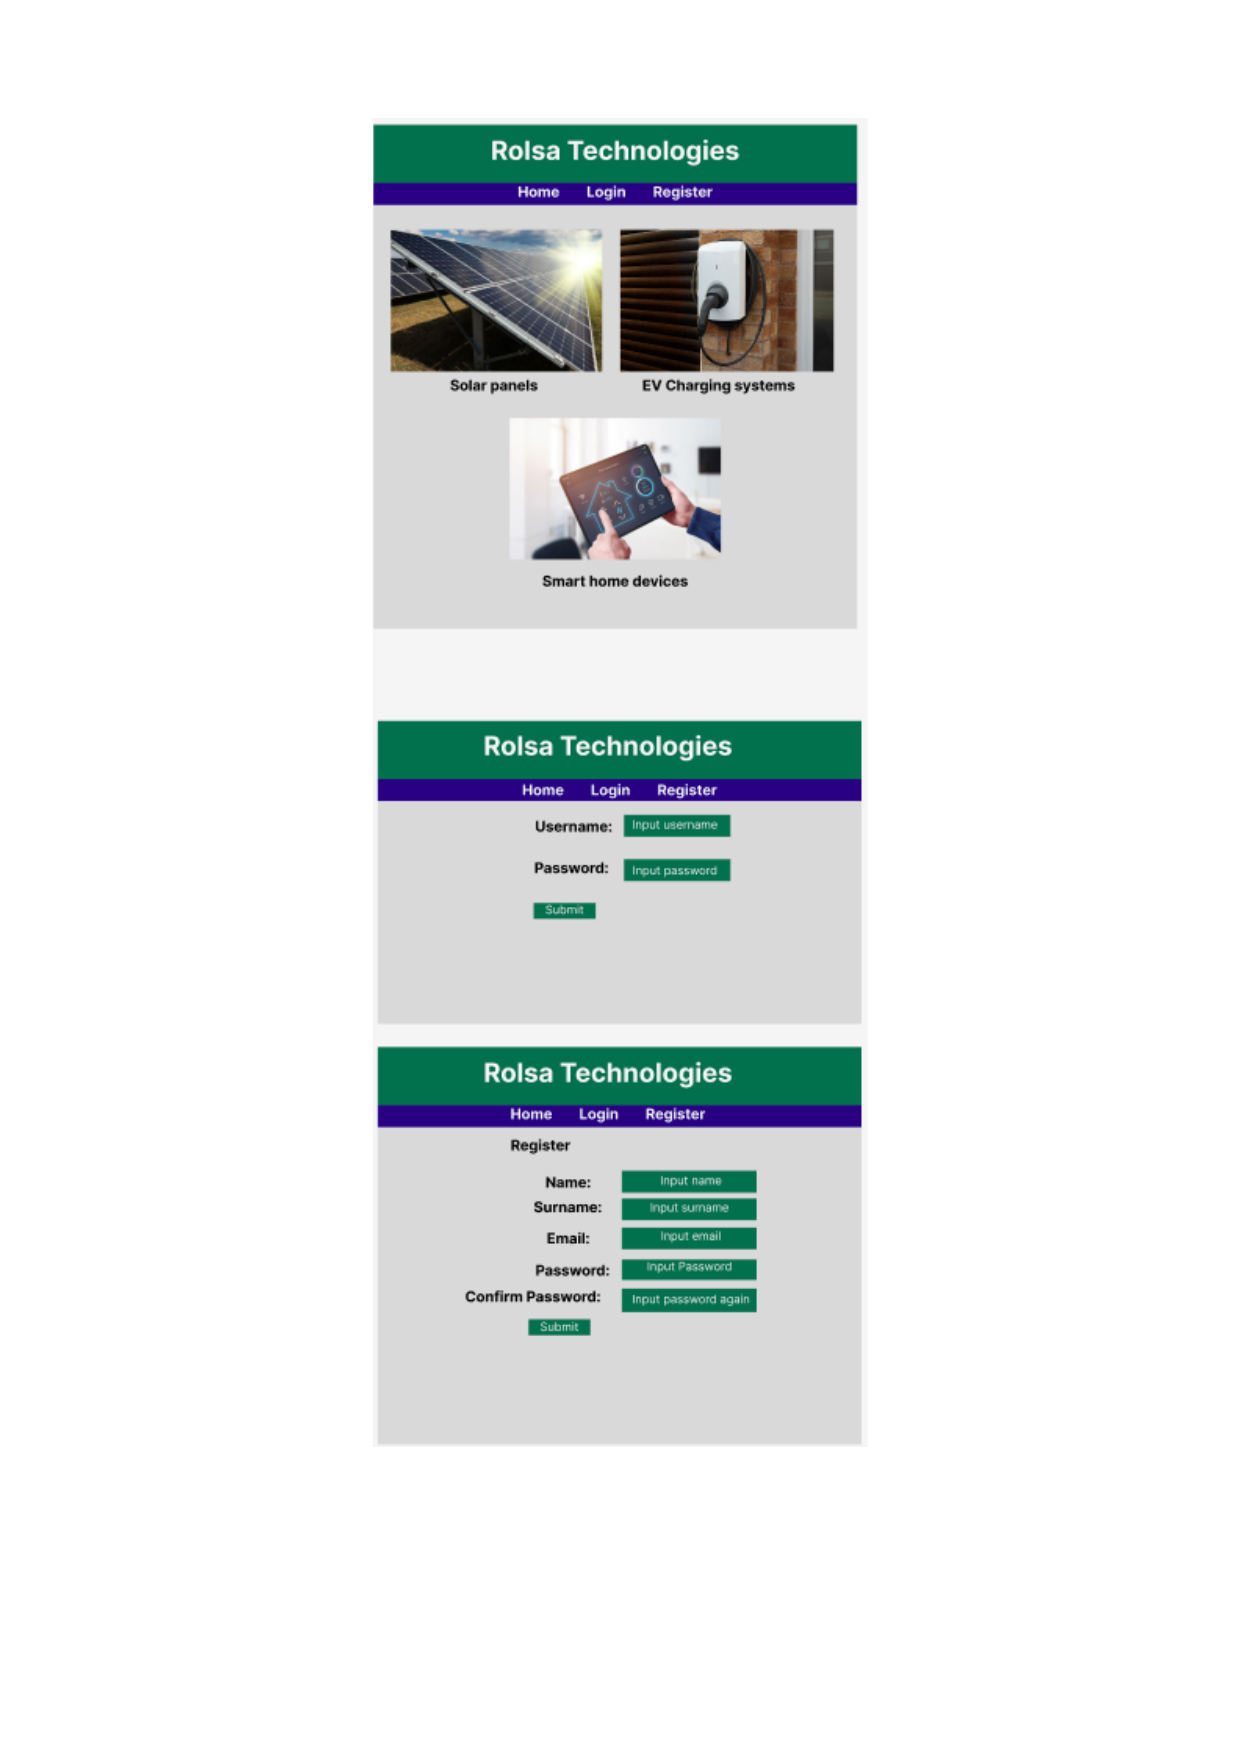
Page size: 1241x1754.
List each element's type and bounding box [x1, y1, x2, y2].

picture [372, 118, 868, 1447]
